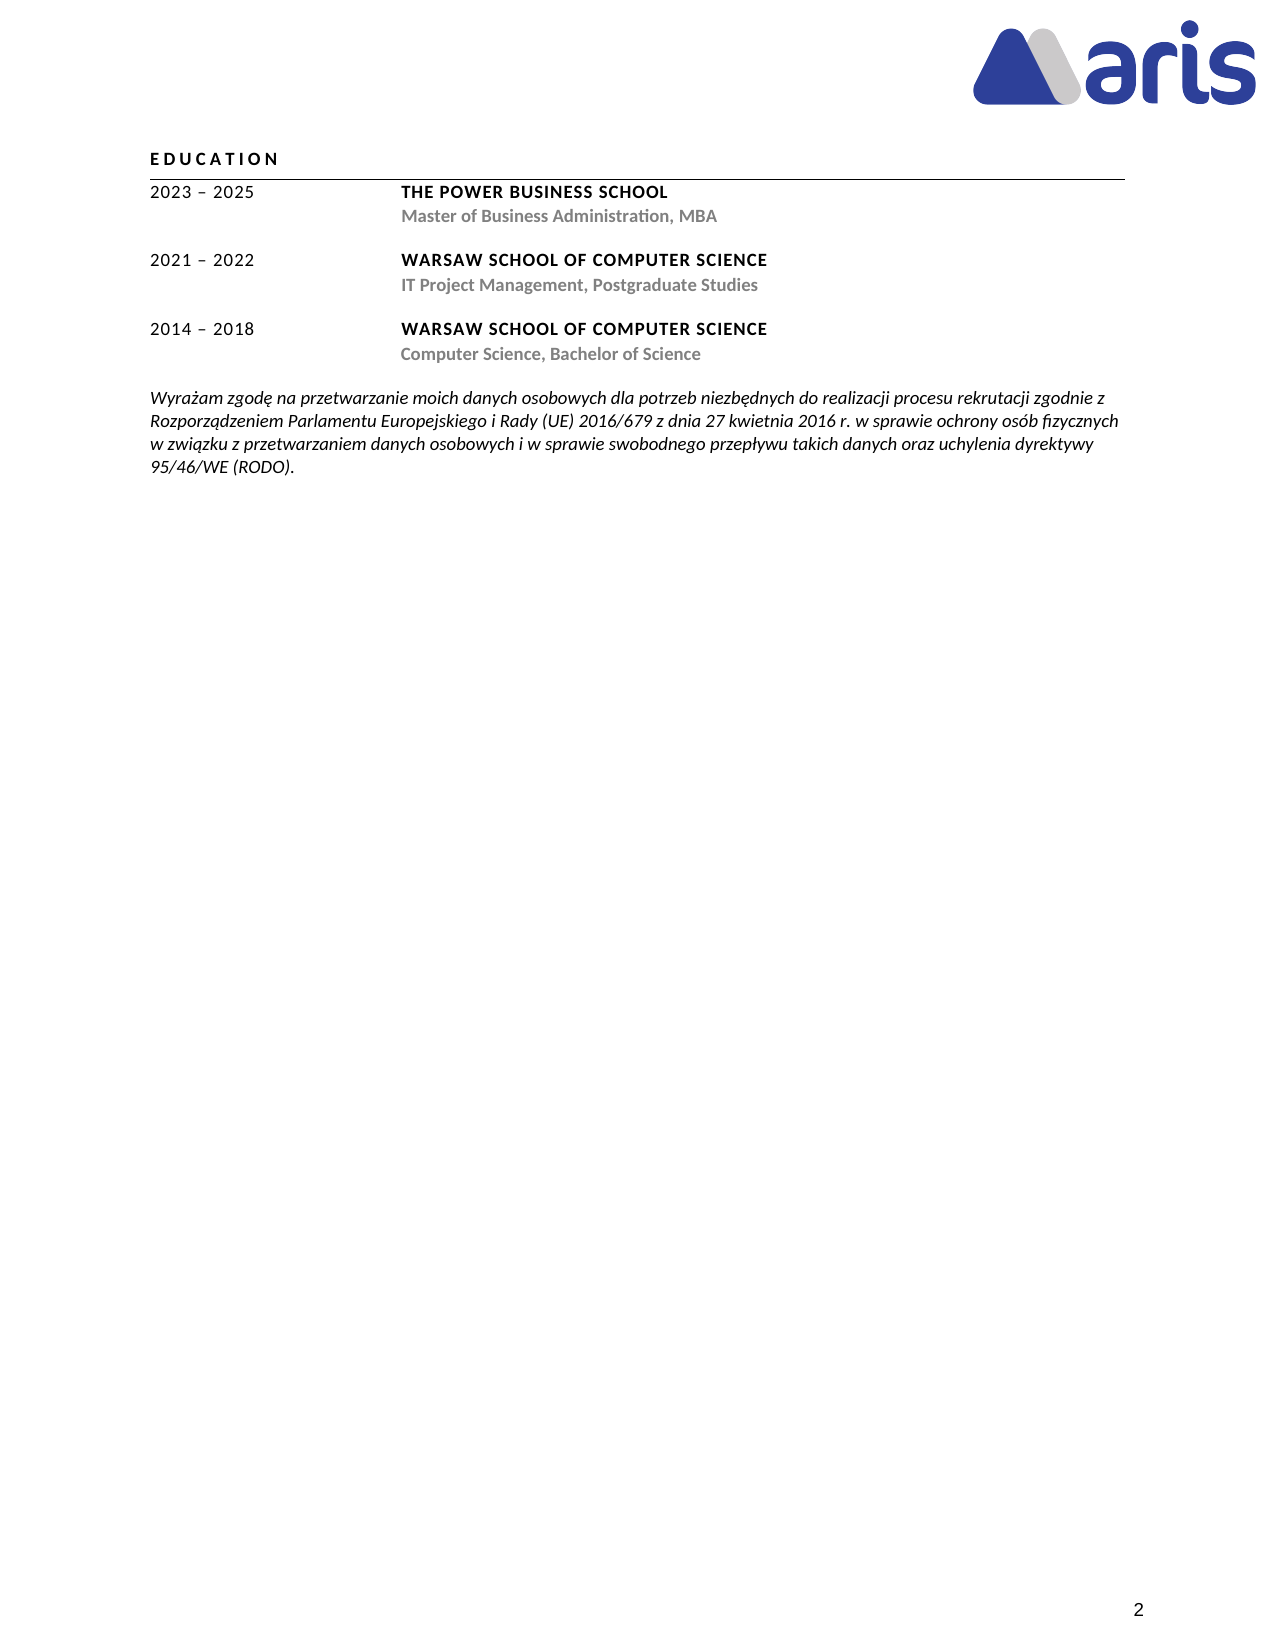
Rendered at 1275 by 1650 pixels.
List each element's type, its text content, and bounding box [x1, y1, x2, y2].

text Master of Business Administration, MBA [150, 203, 1125, 228]
text IT Project Management, Postgraduate Studies [150, 271, 1125, 296]
text Wyrażam zgodę na przetwarzanie moich danych osobowych dla potrzeb niezbędnych do realizacji procesu rekrutacji zgodnie z Rozporządzeniem Parlamentu Europejskiego i Rady (UE) 2016/679 z dnia 27 kwietnia 2016 r. w sprawie ochrony osób fizycznych w związku z przetwarzaniem danych osobowych i w sprawie swobodnego przepływu takich danych oraz uchylenia dyrektywy 95/46/WE (RODO). [150, 386, 1125, 478]
picture [973, 20, 1256, 105]
text 2021 – 2022 Warsaw School of Computer Science [150, 248, 1125, 271]
text Computer Science, Bachelor of Science [150, 340, 1125, 365]
text 2014 – 2018 Warsaw School of Computer Science [150, 317, 1125, 340]
text 2023 – 2025 The Power Business School [150, 180, 1125, 203]
subtitle EDUCATION [150, 147, 1125, 179]
